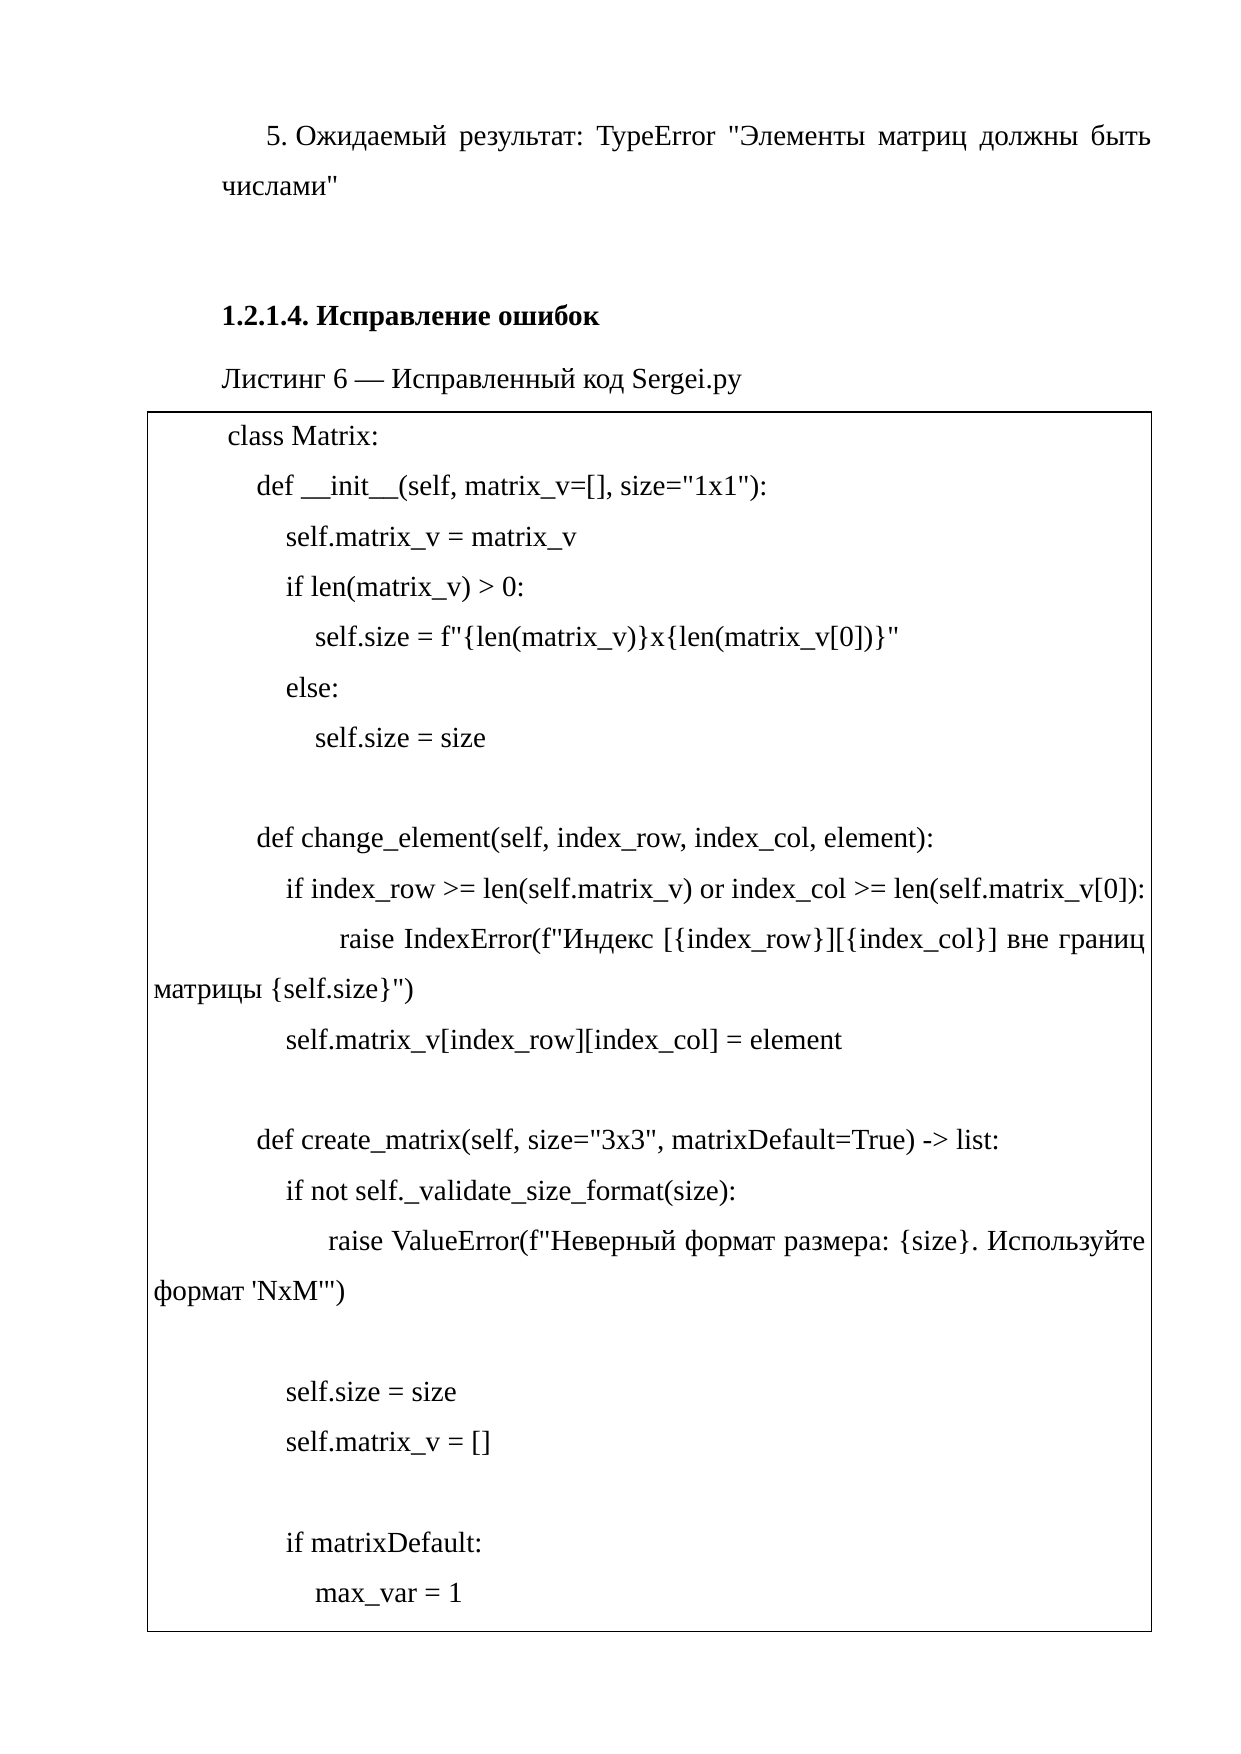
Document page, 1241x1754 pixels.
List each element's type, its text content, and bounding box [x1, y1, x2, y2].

text Листинг 6 — Исправленный код Sergei.py [148, 361, 1152, 394]
subtitle Исправление ошибок [148, 298, 1152, 332]
table_header class Matrix: def __init__(self, matrix_v=[], size="1x1"): self.matrix_v = matrix_v if len(matrix_v) > 0: self.size = f"{len(matrix_v)}x{len(matrix_v[0])}" else: self.size = size def change_element(self, index_row, index_col, element): if index_row >= len(self.matrix_v) or index_col >= len(self.matrix_v[0]): raise IndexError(f"Индекс [{index_row}][{index_col}] вне границ матрицы {self.size}") self.matrix_v[index_row][index_col] = element def create_matrix(self, size="3x3", matrixDefault=True) -> list: if not self._validate_size_format(size): raise ValueError(f"Неверный формат размера: {size}. Используйте формат 'NxM'") self.size = size self.matrix_v = [] if matrixDefault: max_var = 1 [148, 413, 1151, 1631]
list Ожидаемый результат: TypeError "Элементы матриц должны быть числами" [192, 118, 1152, 202]
